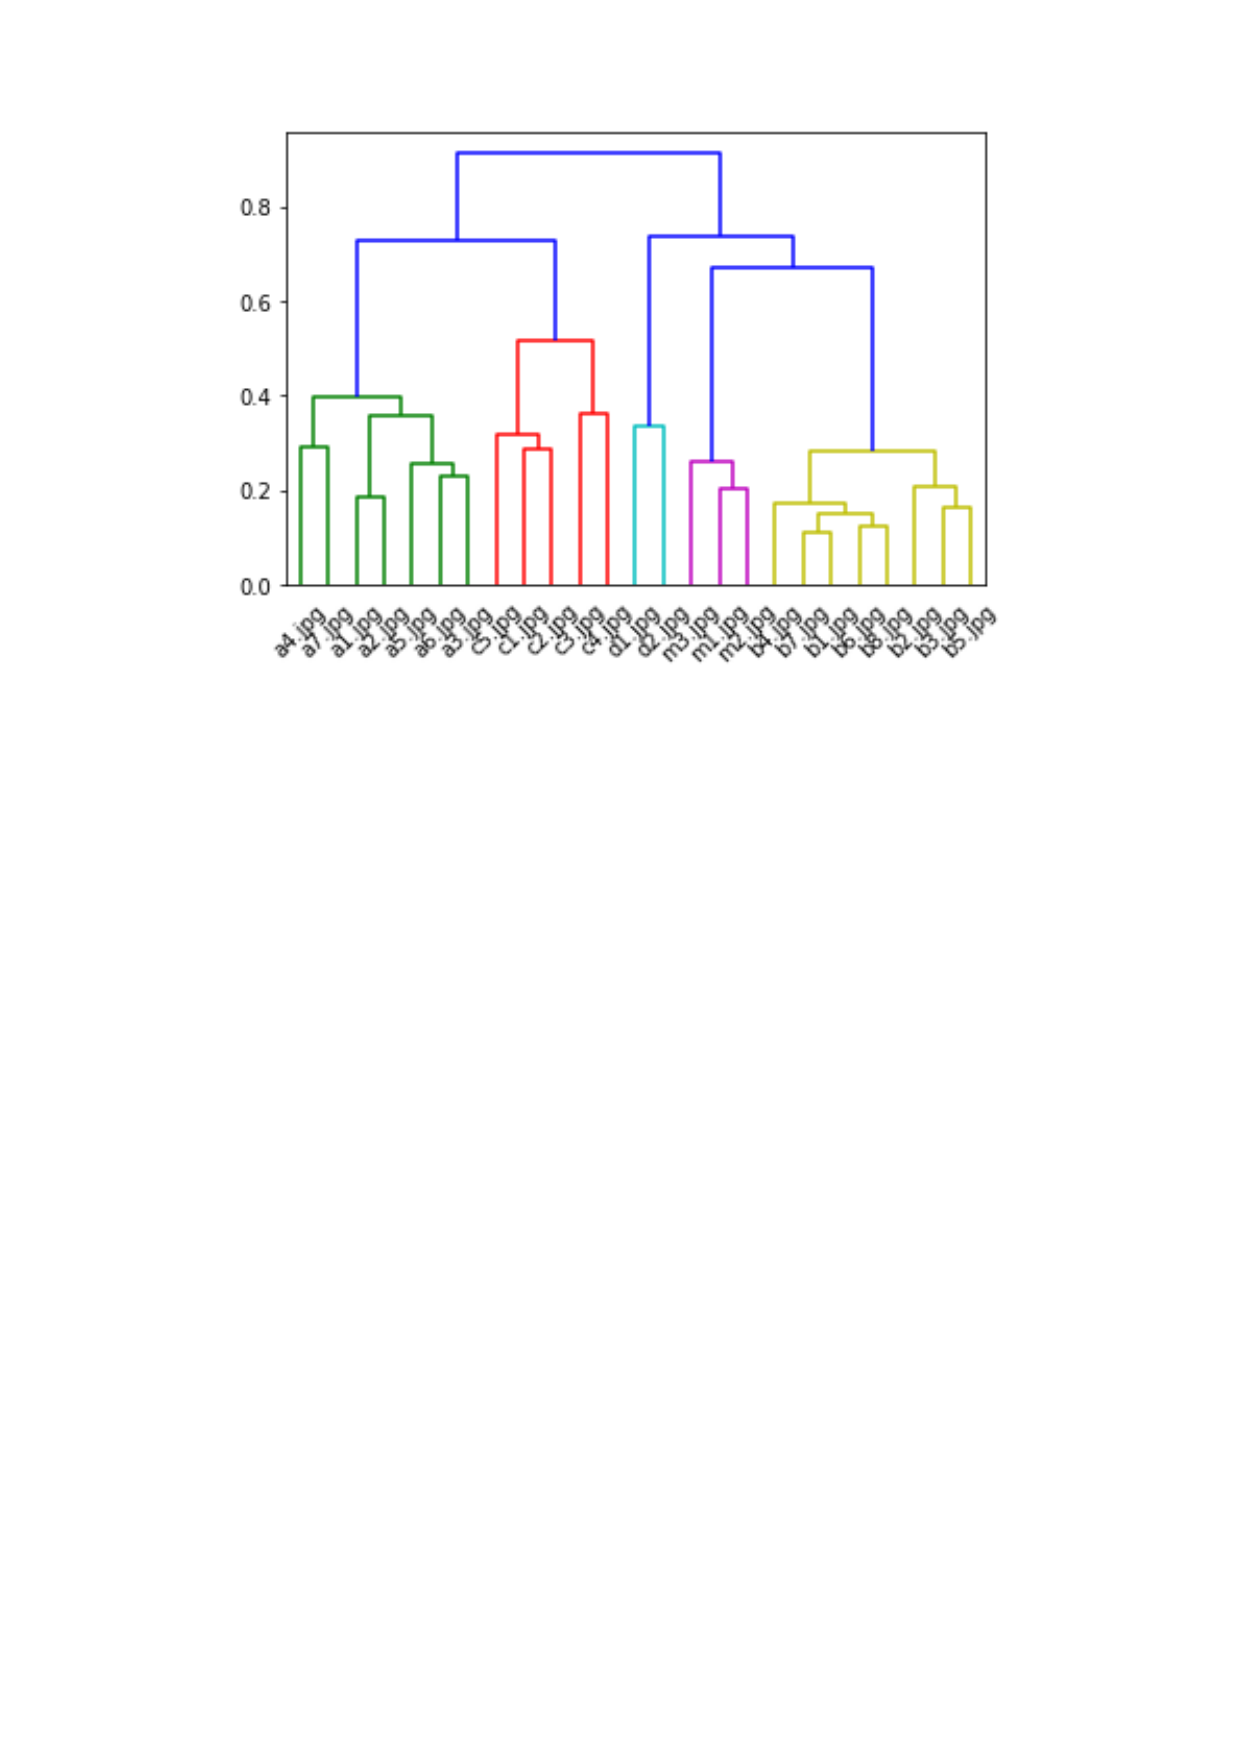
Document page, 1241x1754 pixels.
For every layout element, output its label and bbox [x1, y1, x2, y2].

picture [224, 118, 1017, 681]
